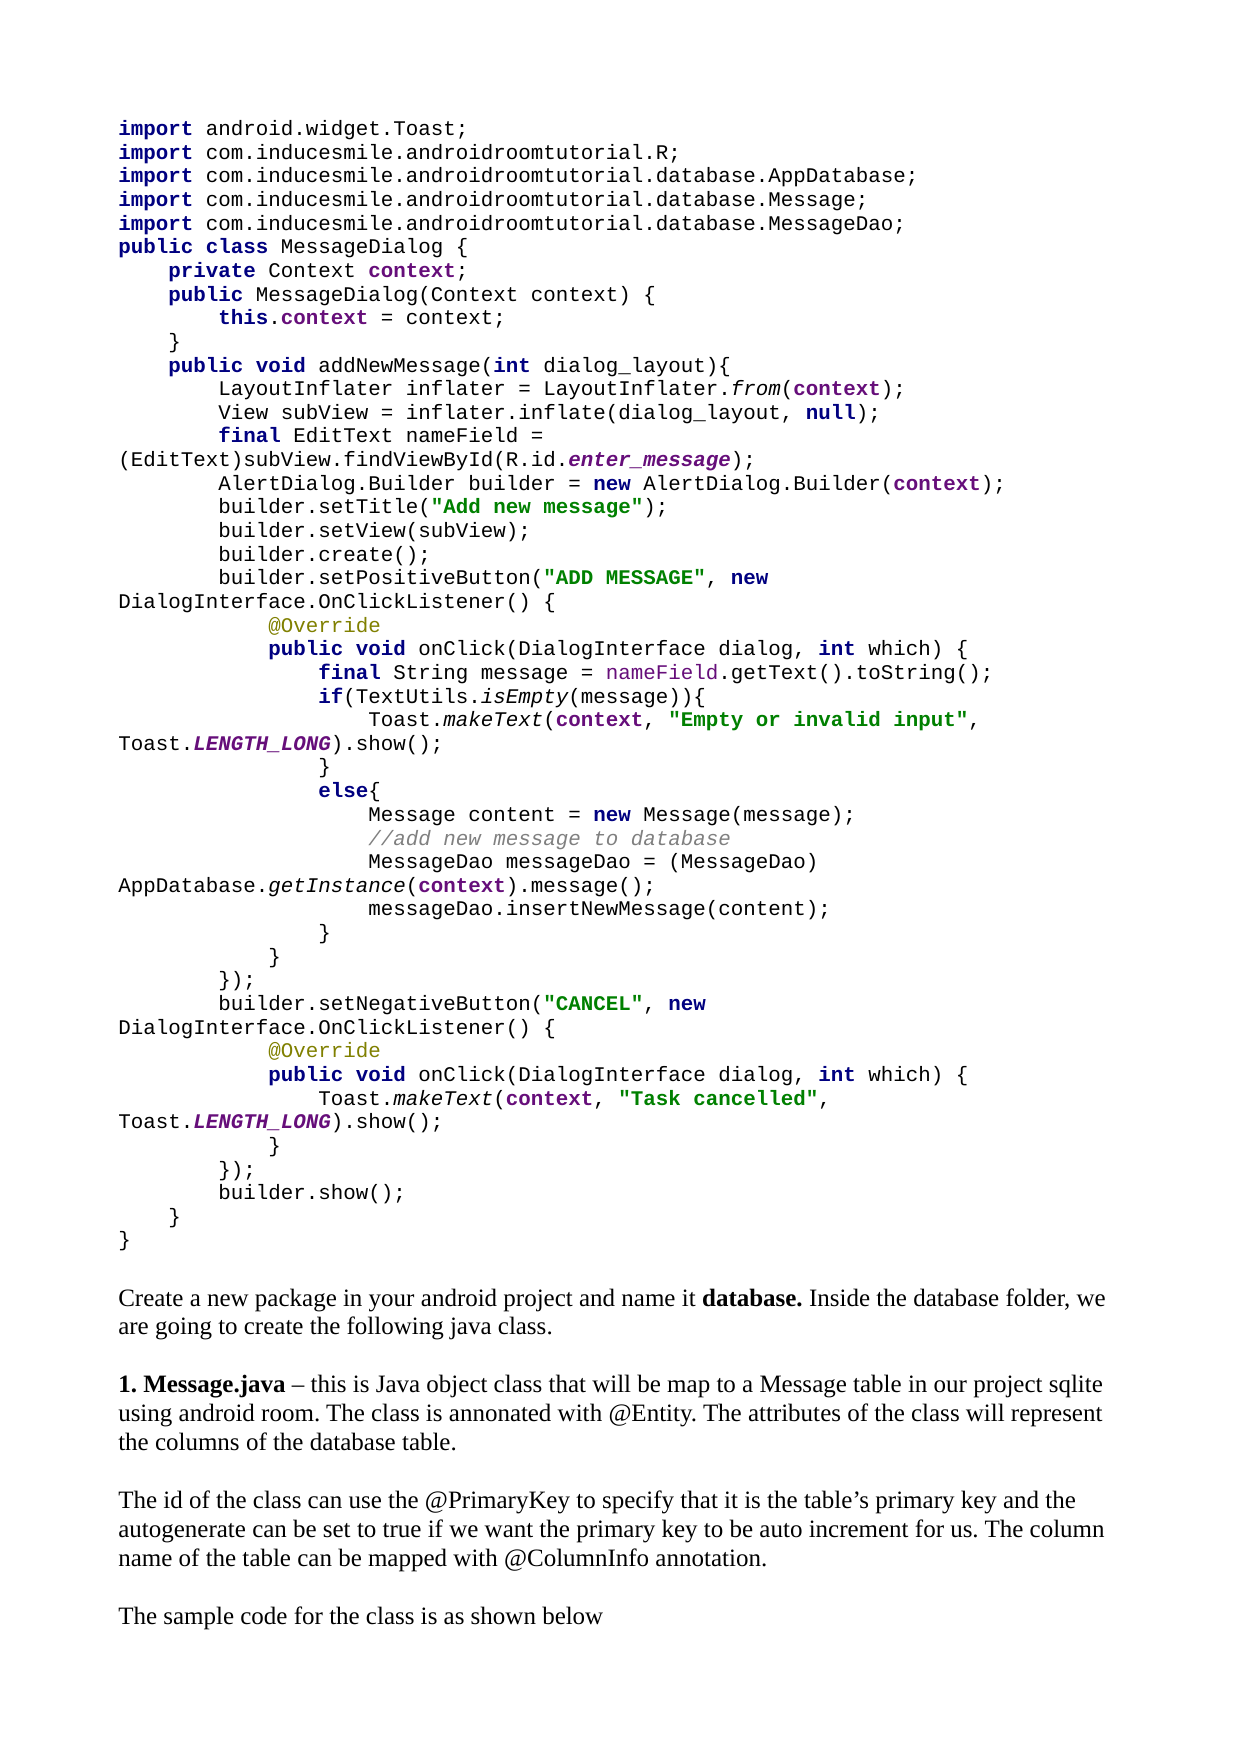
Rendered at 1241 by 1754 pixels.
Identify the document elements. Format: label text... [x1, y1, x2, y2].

text builder.setView(subView); [118, 520, 1122, 544]
text import com.inducesmile.androidroomtutorial.database.AppDatabase; [118, 165, 1122, 189]
text @Override [118, 615, 1122, 638]
text Toast.makeText(context, "Task cancelled", Toast.LENGTH_LONG).show(); [118, 1088, 1122, 1135]
text LayoutInflater inflater = LayoutInflater.from(context); [118, 378, 1122, 402]
text }); [118, 969, 1122, 993]
text The sample code for the class is as shown below [118, 1601, 1122, 1630]
text builder.show(); [118, 1182, 1122, 1206]
text AlertDialog.Builder builder = new AlertDialog.Builder(context); [118, 473, 1122, 496]
text public void onClick(DialogInterface dialog, int which) { [118, 1064, 1122, 1088]
text public MessageDialog(Context context) { [118, 284, 1122, 307]
text else{ [118, 780, 1122, 804]
text builder.setTitle("Add new message"); [118, 496, 1122, 520]
text @Override [118, 1040, 1122, 1064]
text import com.inducesmile.androidroomtutorial.database.MessageDao; [118, 213, 1122, 236]
text } [118, 922, 1122, 946]
text } [118, 331, 1122, 354]
text private Context context; [118, 260, 1122, 284]
text } [118, 946, 1122, 969]
text //add new message to database [118, 827, 1122, 851]
text The id of the class can use the @PrimaryKey to specify that it is the table’s primary key and the autogenerate can be set to true if we want the primary key to be auto increment for us. The column name of the table can be mapped with @ColumnInfo annotation. [118, 1485, 1122, 1572]
text import com.inducesmile.androidroomtutorial.database.Message; [118, 189, 1122, 213]
text Toast.makeText(context, "Empty or invalid input", Toast.LENGTH_LONG).show(); [118, 709, 1122, 757]
text public void addNewMessage(int dialog_layout){ [118, 354, 1122, 378]
text builder.setNegativeButton("CANCEL", new DialogInterface.OnClickListener() { [118, 993, 1122, 1040]
text } [118, 757, 1122, 780]
text MessageDao messageDao = (MessageDao) AppDatabase.getInstance(context).message(); [118, 851, 1122, 898]
text import android.widget.Toast; [118, 118, 1122, 142]
text } [118, 1229, 1122, 1253]
text } [118, 1135, 1122, 1158]
text this.context = context; [118, 307, 1122, 331]
text final EditText nameField = (EditText)subView.findViewById(R.id.enter_message); [118, 426, 1122, 473]
text Message content = new Message(message); [118, 804, 1122, 827]
text }); [118, 1158, 1122, 1182]
text } [118, 1206, 1122, 1229]
text messageDao.insertNewMessage(content); [118, 898, 1122, 922]
text Create a new package in your android project and name it database. Inside the database folder, we are going to create the following java class. [118, 1283, 1122, 1340]
text 1. Message.java – this is Java object class that will be map to a Message table in our project sqlite using android room. The class is annonated with @Entity. The attributes of the class will represent the columns of the database table. [118, 1369, 1122, 1456]
text View subView = inflater.inflate(dialog_layout, null); [118, 402, 1122, 426]
text public void onClick(DialogInterface dialog, int which) { [118, 638, 1122, 662]
text builder.create(); [118, 544, 1122, 567]
text if(TextUtils.isEmpty(message)){ [118, 686, 1122, 709]
text public class MessageDialog { [118, 236, 1122, 260]
text final String message = nameField.getText().toString(); [118, 662, 1122, 686]
text import com.inducesmile.androidroomtutorial.R; [118, 142, 1122, 165]
text builder.setPositiveButton("ADD MESSAGE", new DialogInterface.OnClickListener() { [118, 567, 1122, 615]
